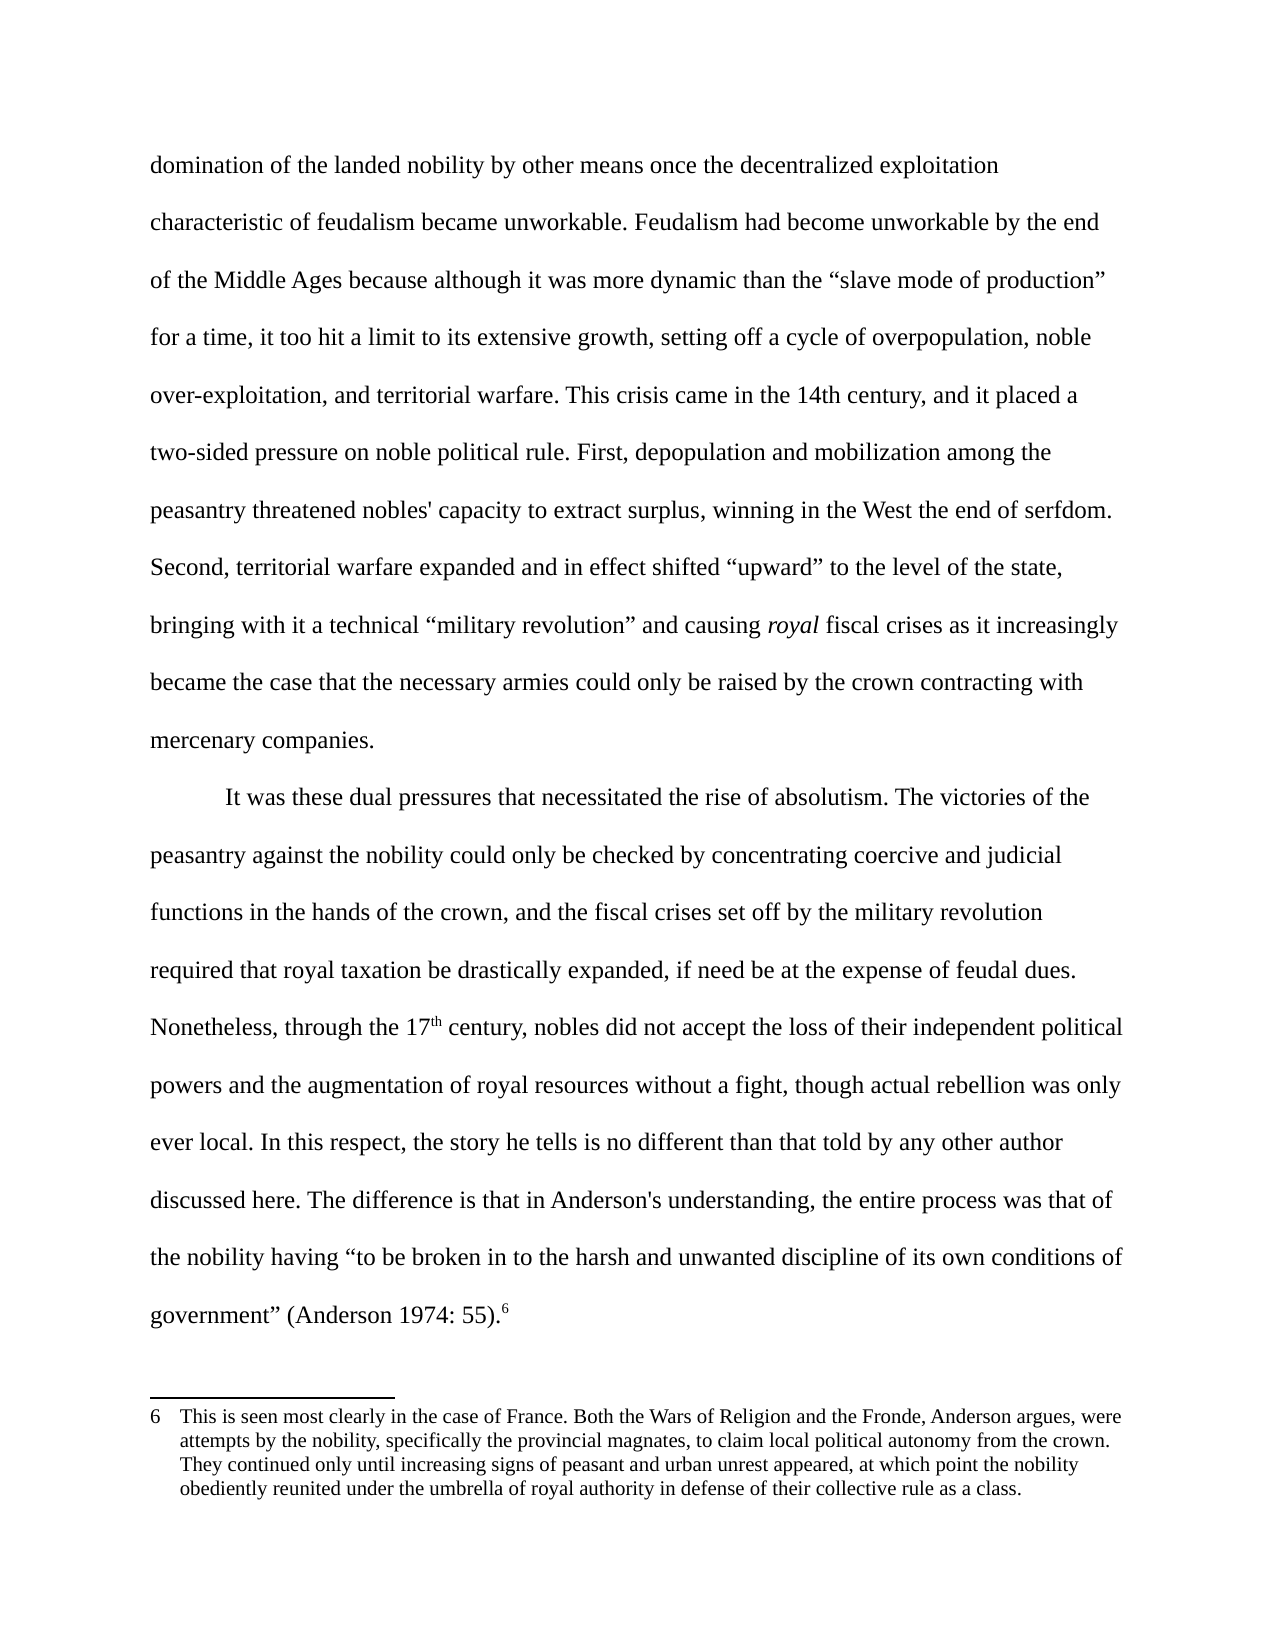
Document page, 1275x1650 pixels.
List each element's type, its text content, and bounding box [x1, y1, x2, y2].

text This is seen most clearly in the case of France. Both the Wars of Religion and the Fronde, Anderson argues, were attempts by the nobility, specifically the provincial magnates, to claim local political autonomy from the crown. They continued only until increasing signs of peasant and urban unrest appeared, at which point the nobility obediently reunited under the umbrella of royal authority in defense of their collective rule as a class. [150, 1404, 1125, 1500]
text It was these dual pressures that necessitated the rise of absolutism. The victories of the peasantry against the nobility could only be checked by concentrating coercive and judicial functions in the hands of the crown, and the fiscal crises set off by the military revolution required that royal taxation be drastically expanded, if need be at the expense of feudal dues. Nonetheless, through the 17th century, nobles did not accept the loss of their independent political powers and the augmentation of royal resources without a fight, though actual rebellion was only ever local. In this respect, the story he tells is no different than that told by any other author discussed here. The difference is that in Anderson's understanding, the entire process was that of the nobility having “to be broken in to the harsh and unwanted discipline of its own conditions of government” (Anderson 1974: 55). [150, 782, 1125, 1329]
text domination of the landed nobility by other means once the decentralized exploitation characteristic of feudalism became unworkable. Feudalism had become unworkable by the end of the Middle Ages because although it was more dynamic than the “slave mode of production” for a time, it too hit a limit to its extensive growth, setting off a cycle of overpopulation, noble over-exploitation, and territorial warfare. This crisis came in the 14th century, and it placed a two-sided pressure on noble political rule. First, depopulation and mobilization among the peasantry threatened nobles' capacity to extract surplus, winning in the West the end of serfdom. Second, territorial warfare expanded and in effect shifted “upward” to the level of the state, bringing with it a technical “military revolution” and causing royal fiscal crises as it increasingly became the case that the necessary armies could only be raised by the crown contracting with mercenary companies. [150, 150, 1125, 754]
